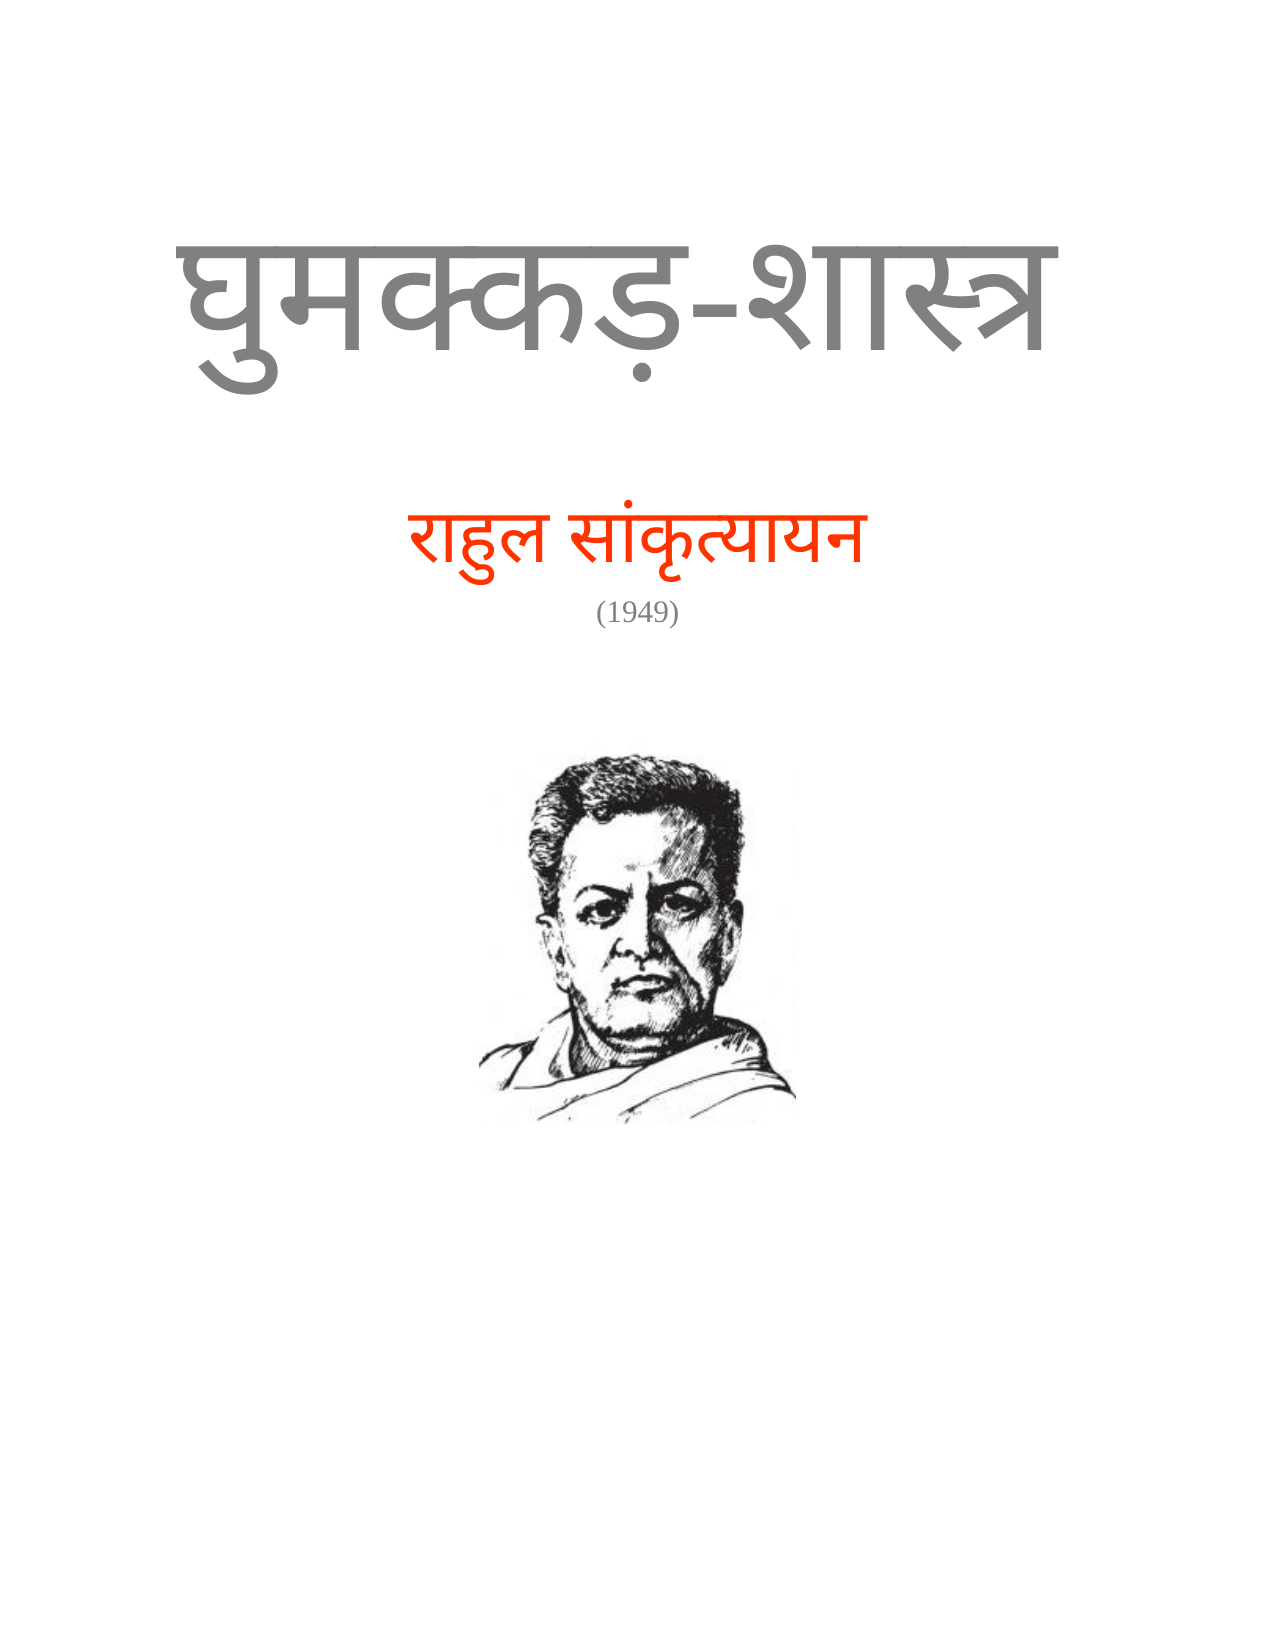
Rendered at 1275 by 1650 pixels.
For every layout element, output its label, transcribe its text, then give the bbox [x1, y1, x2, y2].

text राहुल सांकृत्यायन [118, 495, 1157, 593]
text (1949) [118, 593, 1157, 629]
text घुमक्कड़-शास्त्र [118, 195, 1157, 457]
picture [478, 743, 797, 1124]
